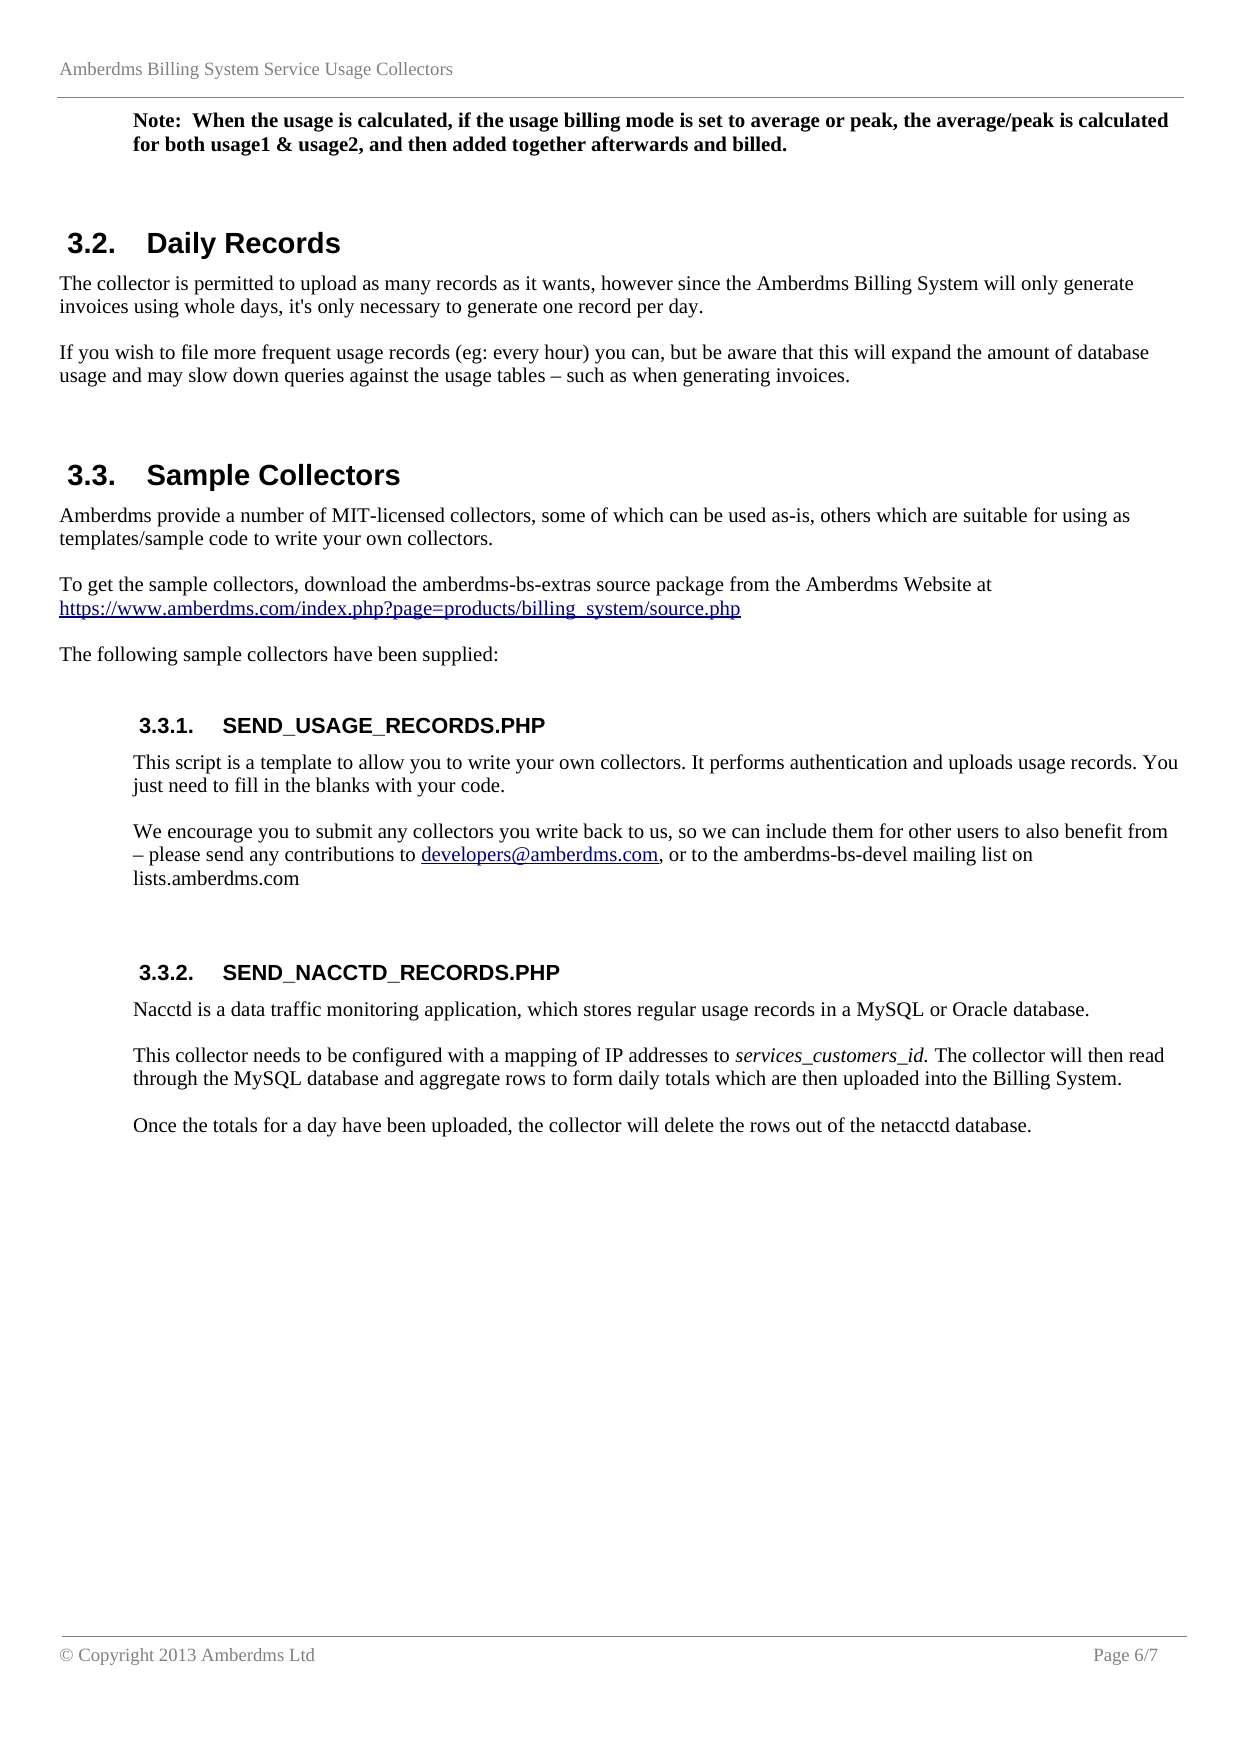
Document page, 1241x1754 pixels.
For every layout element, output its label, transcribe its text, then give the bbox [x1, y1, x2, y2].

text The collector is permitted to upload as many records as it wants, however since the Amberdms Billing System will only generate invoices using whole days, it's only necessary to generate one record per day. [59, 272, 1181, 318]
text The following sample collectors have been supplied: [59, 643, 1181, 666]
text To get the sample collectors, download the amberdms-bs-extras source package from the Amberdms Website at https://www.amberdms.com/index.php?page=products/billing_system/source.php [59, 573, 1181, 619]
subtitle Sample Collectors [59, 459, 1181, 491]
text Once the totals for a day have been uploaded, the collector will delete the rows out of the netacctd database. [133, 1113, 1181, 1137]
subtitle send_nacctd_records.php [133, 961, 1181, 985]
text Nacctd is a data traffic monitoring application, which stores regular usage records in a MySQL or Oracle database. [133, 998, 1181, 1021]
text We encourage you to submit any collectors you write back to us, so we can include them for other users to also benefit from – please send any contributions to developers@amberdms.com, or to the amberdms-bs-devel mailing list on lists.amberdms.com [133, 820, 1181, 889]
text Note: When the usage is calculated, if the usage billing mode is set to average or peak, the average/peak is calculated for both usage1 & usage2, and then added together afterwards and billed. [133, 109, 1181, 156]
subtitle send_usage_records.php [133, 714, 1181, 738]
text This script is a template to allow you to write your own collectors. It performs authentication and uploads usage records. You just need to fill in the blanks with your code. [133, 751, 1181, 797]
subtitle Daily Records [59, 227, 1181, 259]
text If you wish to file more frequent usage records (eg: every hour) you can, but be aware that this will expand the amount of database usage and may slow down queries against the usage tables – such as when generating invoices. [59, 341, 1181, 387]
text This collector needs to be configured with a mapping of IP addresses to services_customers_id. The collector will then read through the MySQL database and aggregate rows to form daily totals which are then uploaded into the Billing System. [133, 1044, 1181, 1090]
text Amberdms provide a number of MIT-licensed collectors, some of which can be used as-is, others which are suitable for using as templates/sample code to write your own collectors. [59, 504, 1181, 550]
